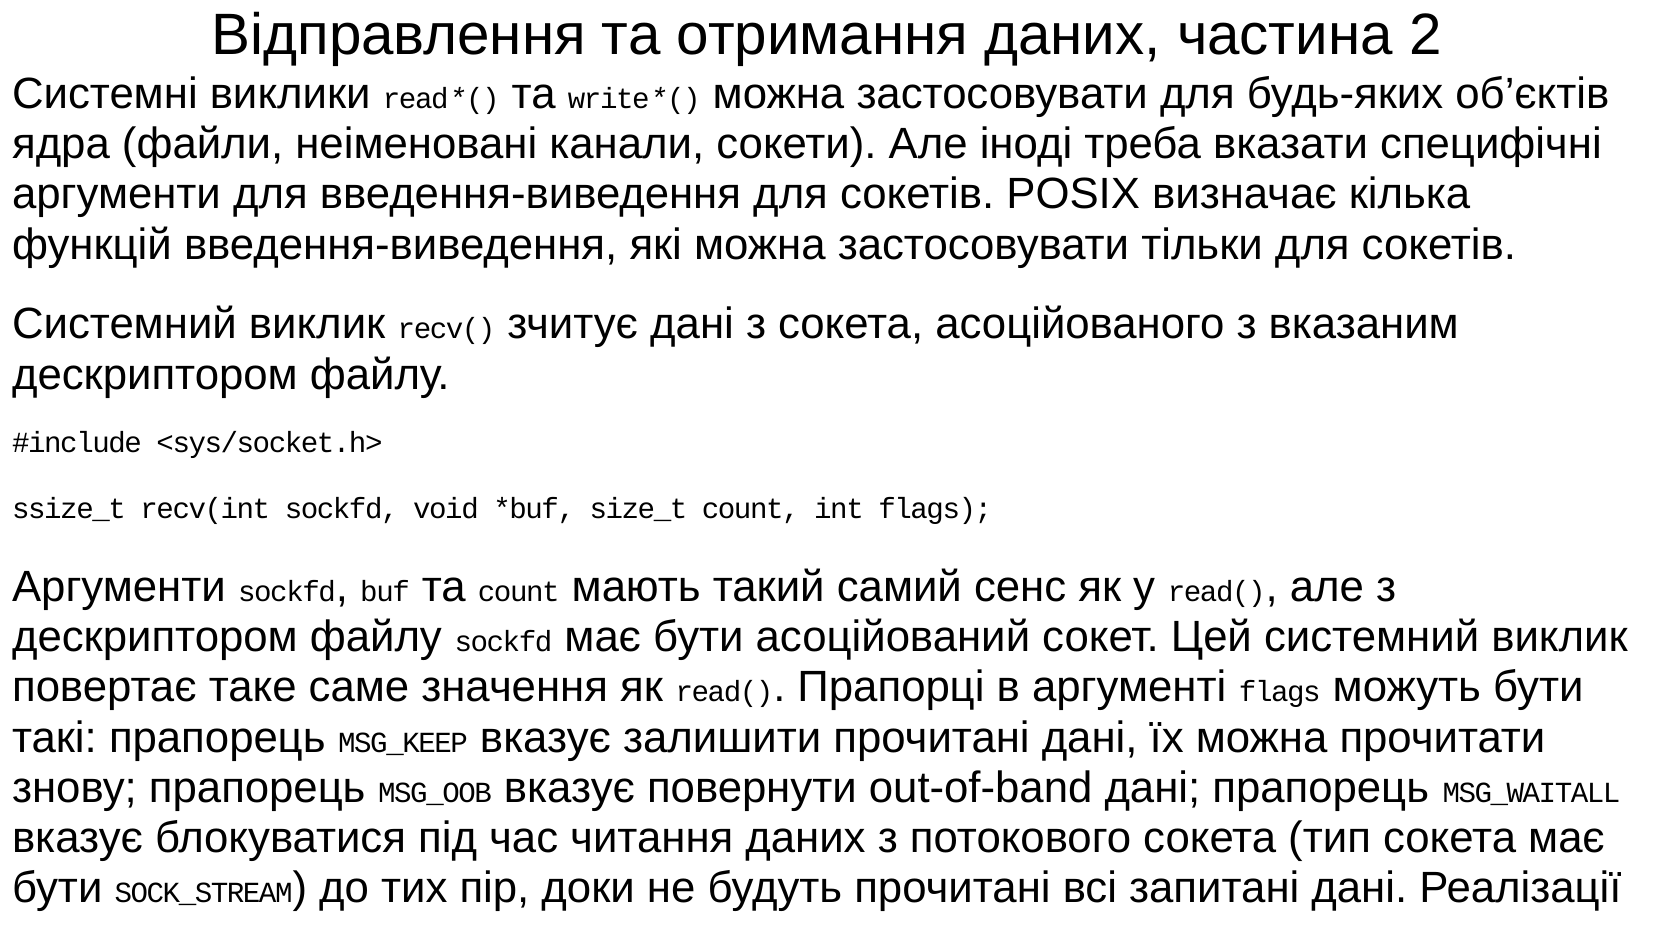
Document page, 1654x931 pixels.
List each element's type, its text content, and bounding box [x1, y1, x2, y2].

text Відправлення та отримання даних, частина 2 [12, 0, 1642, 67]
text ssize_t recv(int sockfd, void *buf, size_t count, int flags); [12, 494, 1642, 527]
text Аргументи sockfd, buf та count мають такий самий сенс як у read(), але з дескриптором файлу sockfd має бути асоційований сокет. Цей системний виклик повертає таке саме значення як read(). Прапорці в аргументі flags можуть бути такі: прапорець MSG_KEEP вказує залишити прочитані дані, їх можна прочитати знову; прапорець MSG_OOB вказує повернути out-of-band дані; прапорець MSG_WAITALL вказує блокуватися під час читання даних з потокового сокета (тип сокета має бути SOCK_STREAM) до тих пір, доки не будуть прочитані всі запитані дані. Реалізації [12, 560, 1642, 912]
text #include <sys/socket.h> [12, 428, 1642, 461]
text Системні виклики read*() та write*() можна застосовувати для будь-яких об’єктів ядра (файли, неіменовані канали, сокети). Але іноді треба вказати специфічні аргументи для введення-виведення для сокетів. POSIX визначає кілька функцій введення-виведення, які можна застосовувати тільки для сокетів. [12, 67, 1642, 268]
text Системний виклик recv() зчитує дані з сокета, асоційованого з вказаним дескриптором файлу. [12, 298, 1642, 398]
